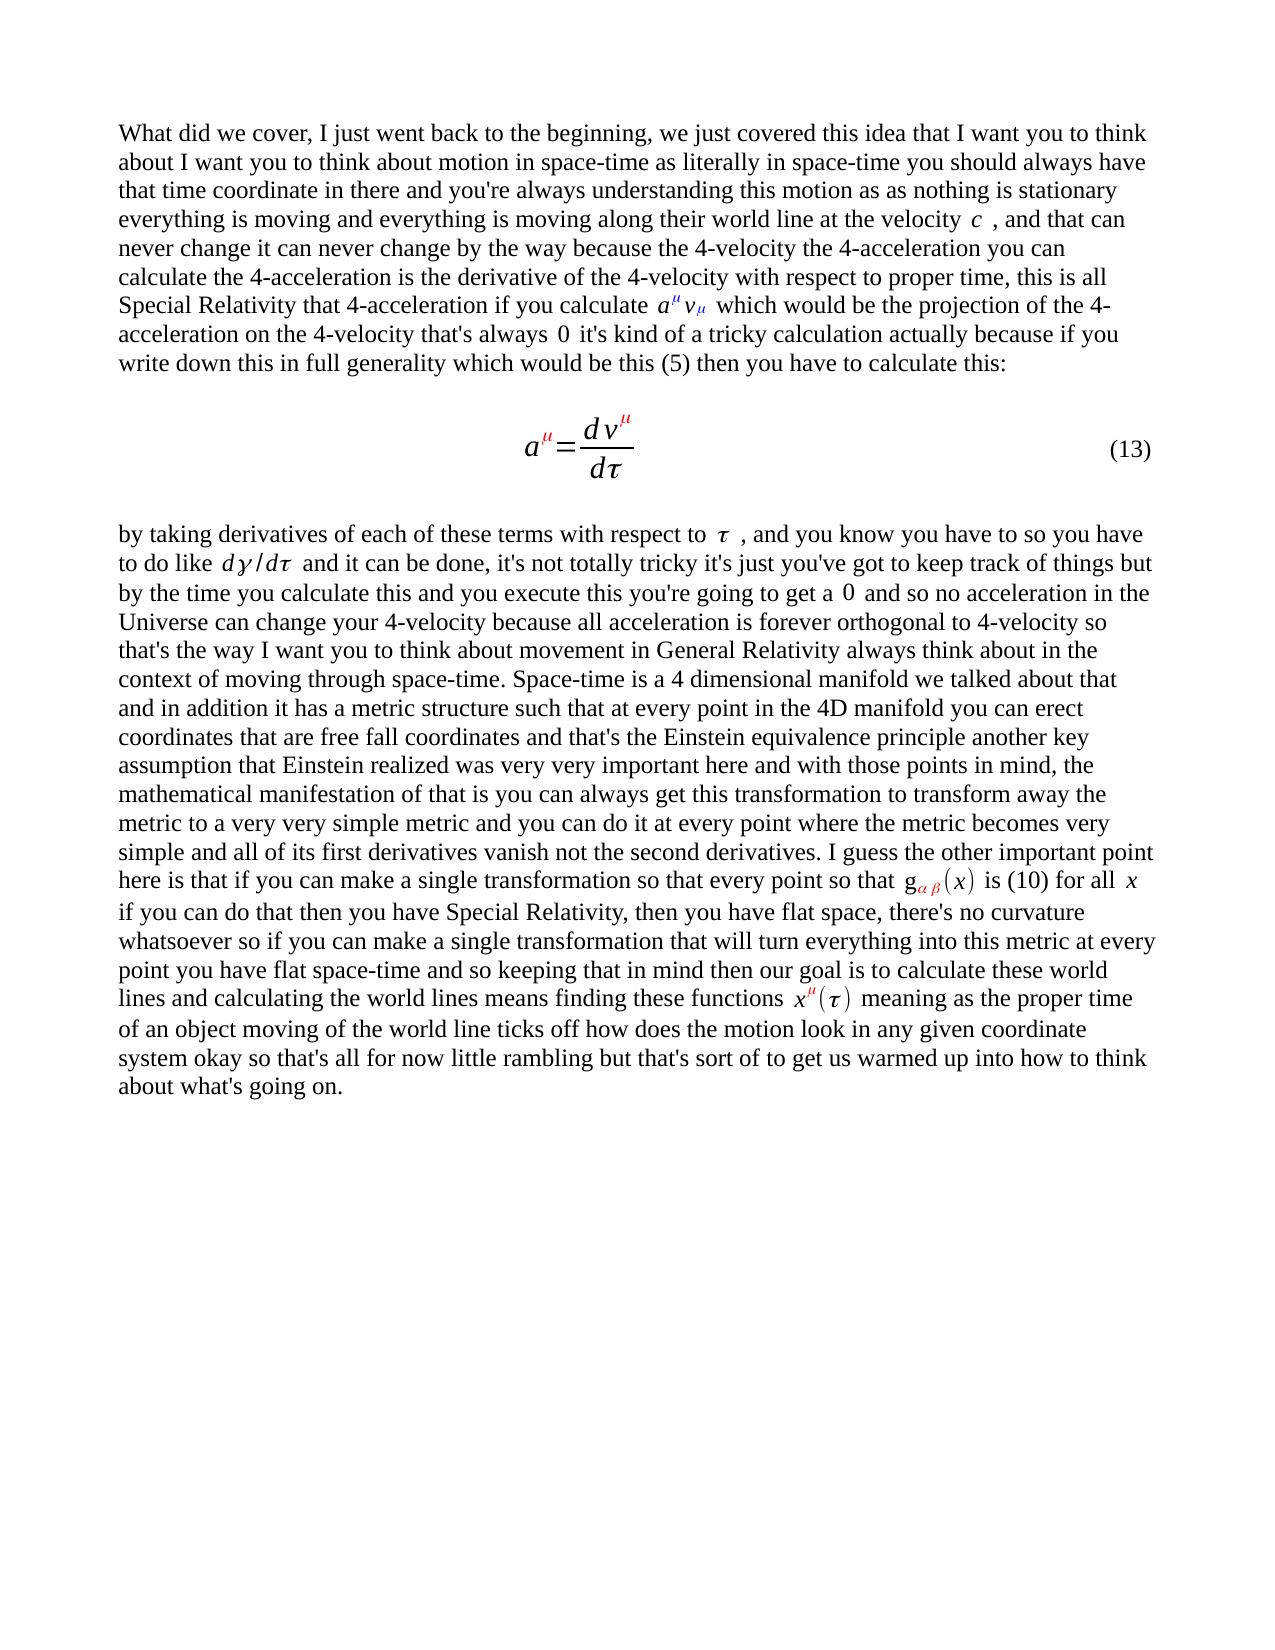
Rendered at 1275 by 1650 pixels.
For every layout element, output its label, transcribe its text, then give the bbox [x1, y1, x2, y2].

table_header (13) [1041, 406, 1157, 491]
table_header [118, 406, 1041, 491]
text What did we cover, I just went back to the beginning, we just covered this idea that I want you to think about I want you to think about motion in space-time as literally in space-time you should always have that time coordinate in there and you're always understanding this motion as as nothing is stationary everything is moving and everything is moving along their world line at the velocity, and that can never change it can never change by the way because the 4-velocity the 4-acceleration you can calculate the 4-acceleration is the derivative of the 4-velocity with respect to proper time, this is all Special Relativity that 4-acceleration if you calculatewhich would be the projection of the 4-acceleration on the 4-velocity that's alwaysit's kind of a tricky calculation actually because if you write down this in full generality which would be this (5) then you have to calculate this: [118, 118, 1157, 377]
text by taking derivatives of each of these terms with respect to, and you know you have to so you have to do likeand it can be done, it's not totally tricky it's just you've got to keep track of things but by the time you calculate this and you execute this you're going to get aand so no acceleration in the Universe can change your 4-velocity because all acceleration is forever orthogonal to 4-velocity so that's the way I want you to think about movement in General Relativity always think about in the context of moving through space-time. Space-time is a 4 dimensional manifold we talked about that and in addition it has a metric structure such that at every point in the 4D manifold you can erect coordinates that are free fall coordinates and that's the Einstein equivalence principle another key assumption that Einstein realized was very very important here and with those points in mind, the mathematical manifestation of that is you can always get this transformation to transform away the metric to a very very simple metric and you can do it at every point where the metric becomes very simple and all of its first derivatives vanish not the second derivatives. I guess the other important point here is that if you can make a single transformation so that every point so thatis (10) for all if you can do that then you have Special Relativity, then you have flat space, there's no curvature whatsoever so if you can make a single transformation that will turn everything into this metric at every point you have flat space-time and so keeping that in mind then our goal is to calculate these world lines and calculating the world lines means finding these functionsmeaning as the proper time of an object moving of the world line ticks off how does the motion look in any given coordinate system okay so that's all for now little rambling but that's sort of to get us warmed up into how to think about what's going on. [118, 519, 1157, 1100]
